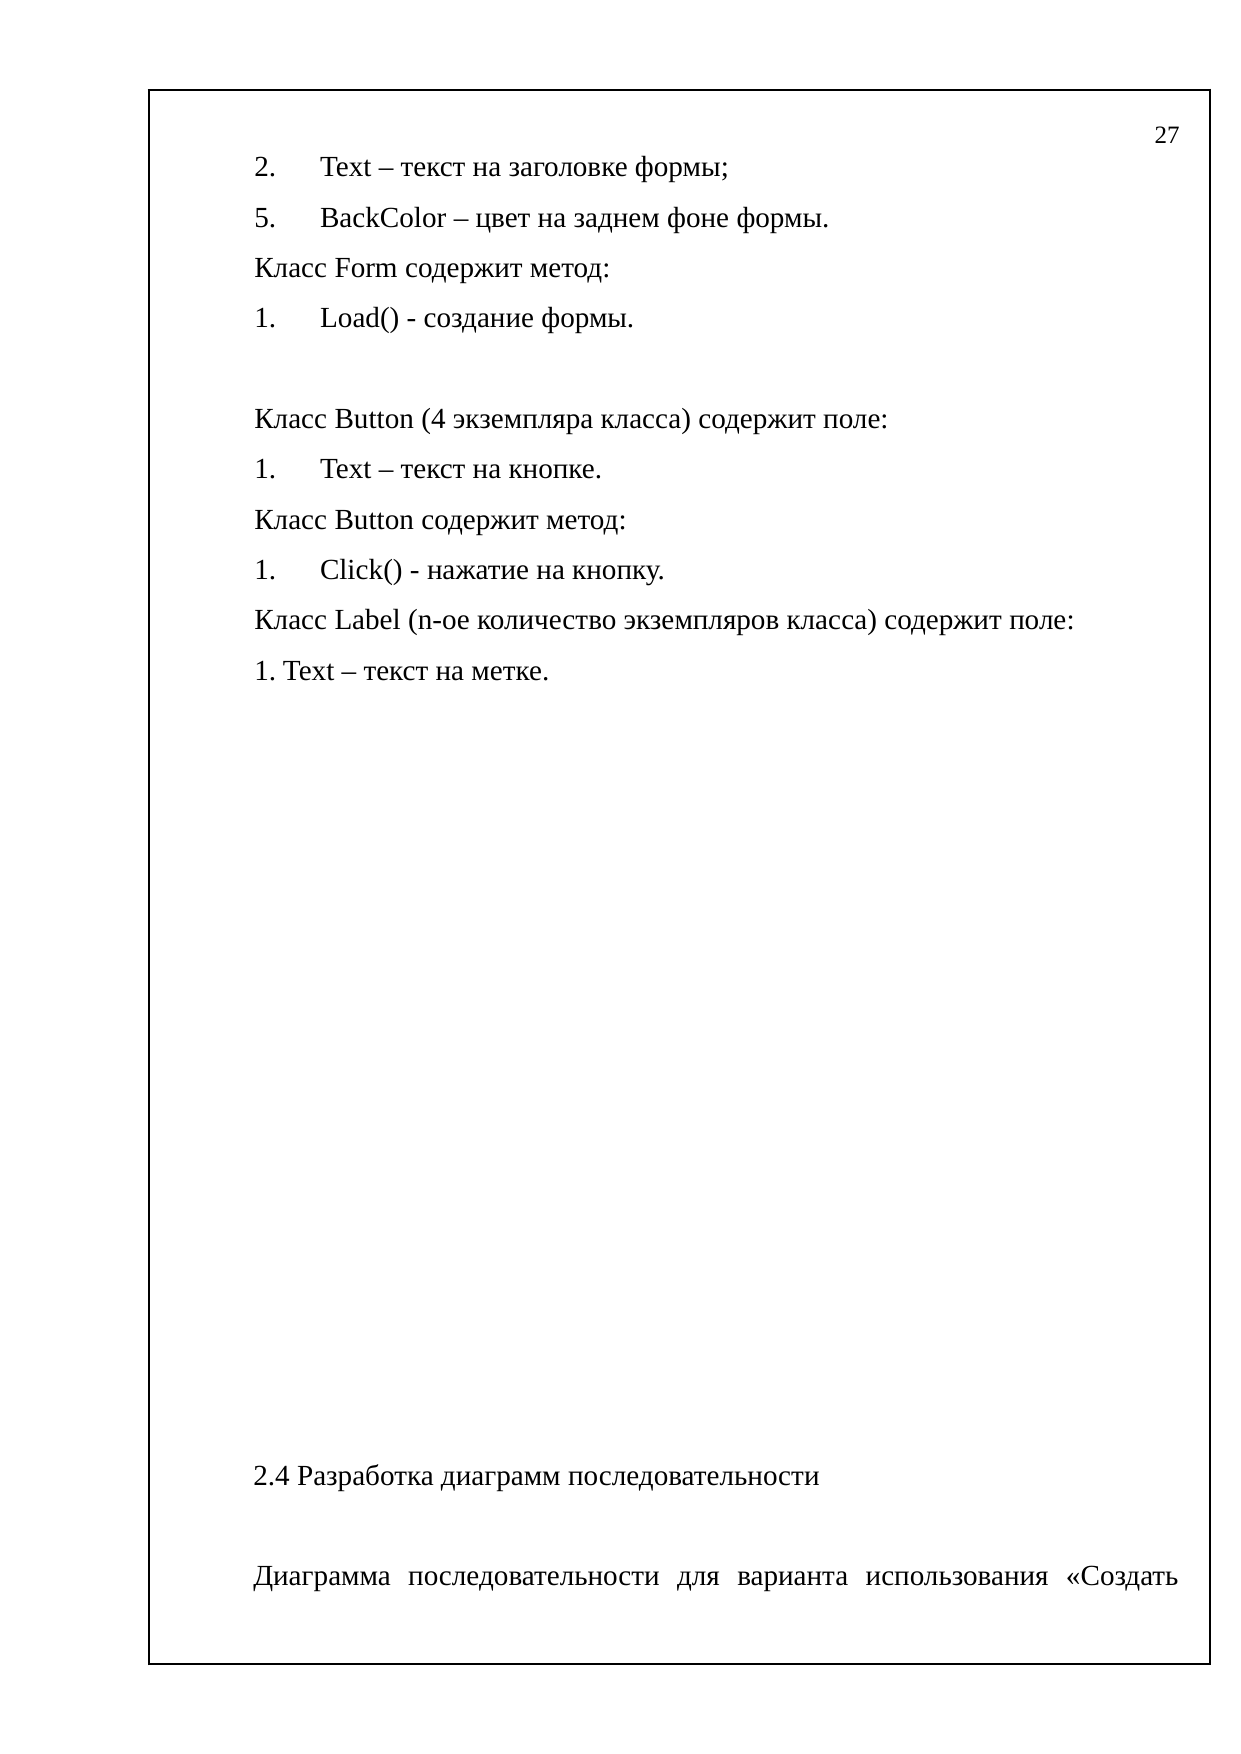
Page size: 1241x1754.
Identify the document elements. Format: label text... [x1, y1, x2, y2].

text 1. Load() - создание формы. [179, 301, 1179, 334]
text Класс Label (n-ое количество экземпляров класса) содержит поле: [179, 602, 1179, 636]
text 1. Text – текст на кнопке. [179, 451, 1179, 485]
text 5. BackColor – цвет на заднем фоне формы. [179, 200, 1179, 233]
text 1. Click() - нажатие на кнопку. [179, 552, 1179, 586]
text 2. Text – текст на заголовке формы; [179, 149, 1179, 183]
text Диаграмма последовательности для варианта использования «Создать [179, 1558, 1179, 1592]
text Класс Button содержит метод: [179, 502, 1179, 535]
text 1. Text – текст на метке. [179, 653, 1179, 686]
text Класс Form содержит метод: [179, 250, 1179, 284]
text 2.4 Разработка диаграмм последовательности [179, 1458, 1099, 1491]
text Класс Button (4 экземпляра класса) содержит поле: [179, 401, 1179, 435]
